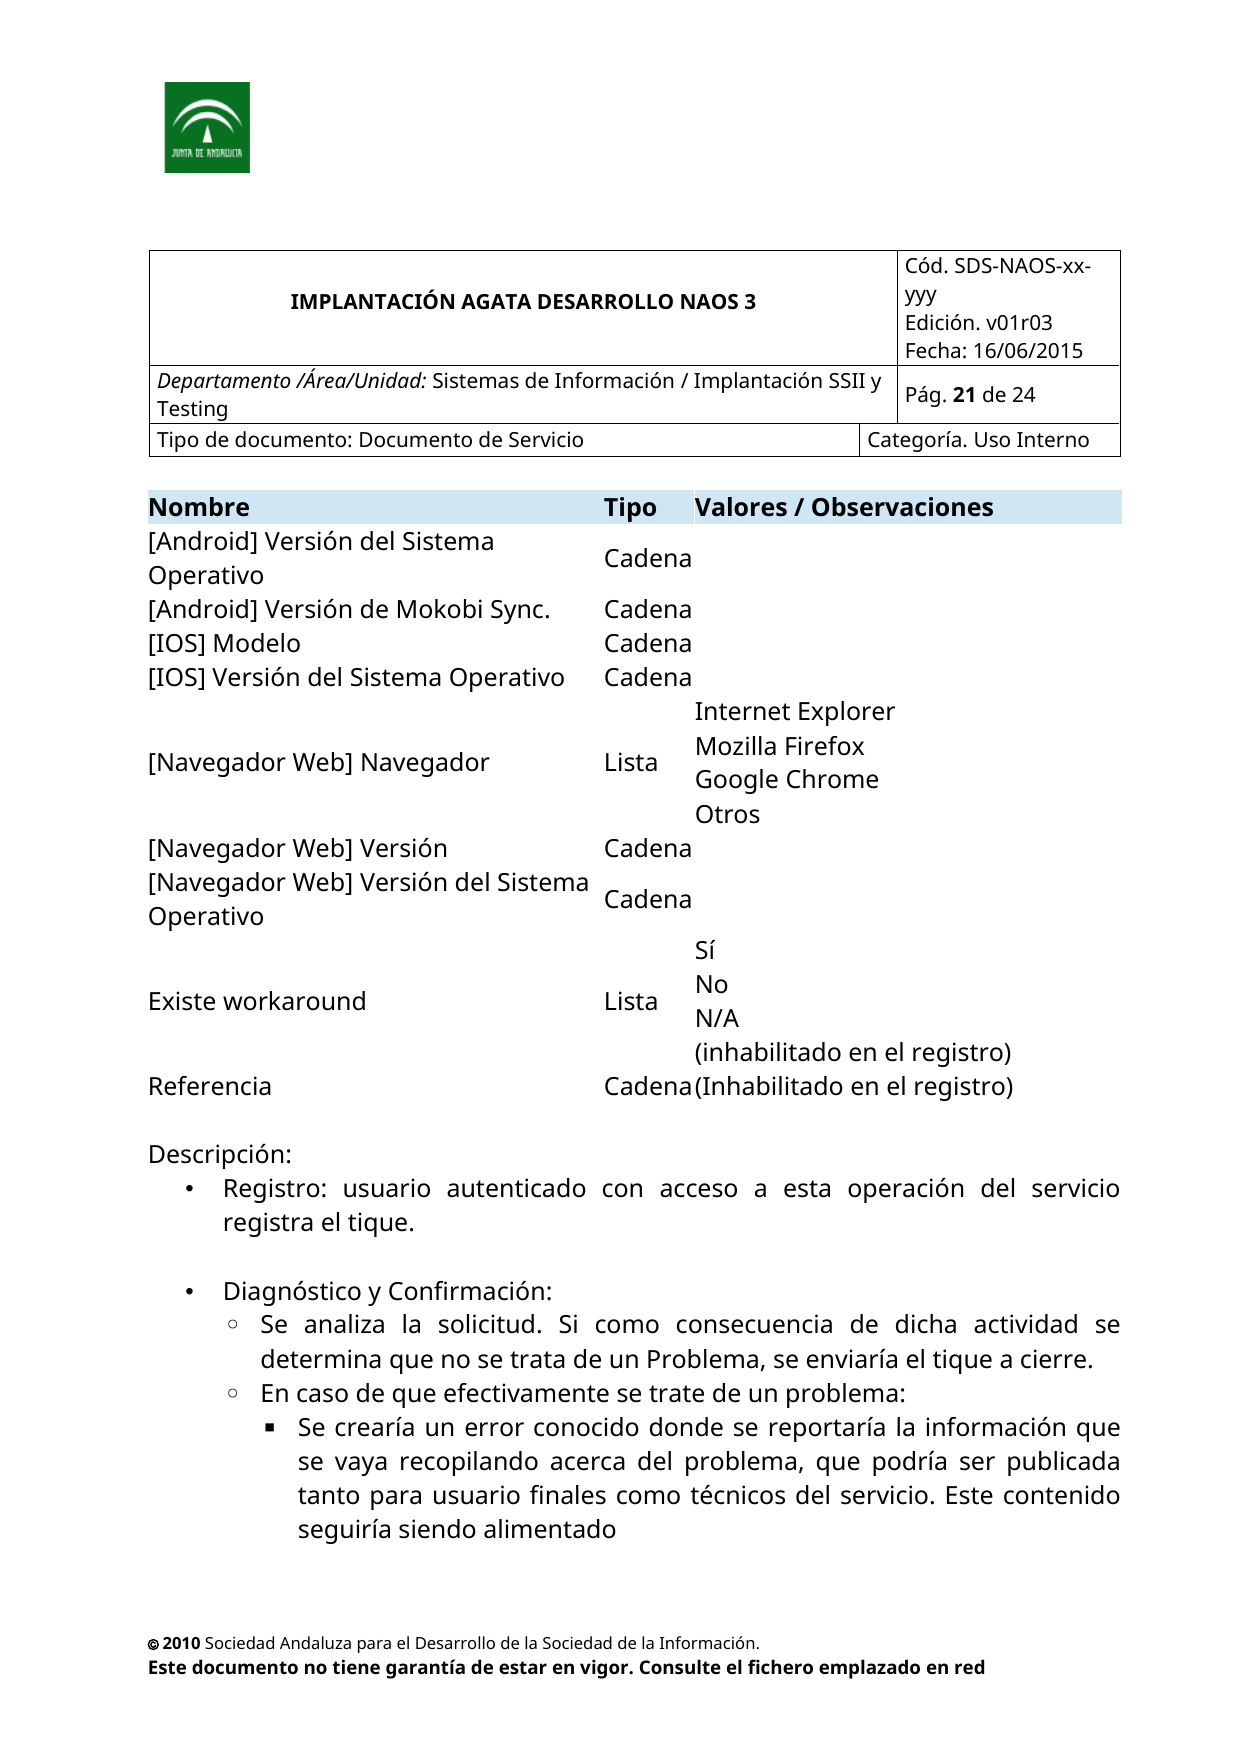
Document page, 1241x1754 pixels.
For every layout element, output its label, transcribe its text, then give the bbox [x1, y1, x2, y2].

table_cell [695, 830, 1122, 864]
list Se crearía un error conocido donde se reportaría la información que se vaya recopilando acerca del problema, que podría ser publicada tanto para usuario finales como técnicos del servicio. Este contenido seguiría siendo alimentado [260, 1409, 1122, 1546]
table_cell Lista [604, 933, 694, 1069]
table_cell [Android] Versión del Sistema Operativo [148, 524, 604, 592]
table_cell [Navegador Web] Versión del Sistema Operativo [148, 864, 604, 932]
list Se analiza la solicitud. Si como consecuencia de dicha actividad se determina que no se trata de un Problema, se enviaría el tique a cierre. [223, 1307, 1122, 1375]
table_cell [695, 660, 1122, 694]
table_cell Internet Explorer Mozilla Firefox Google Chrome Otros [695, 694, 1122, 830]
table_cell [Android] Versión de Mokobi Sync. [148, 592, 604, 626]
table_cell Referencia [148, 1069, 604, 1103]
table_cell [Navegador Web] Versión [148, 830, 604, 864]
text Descripción: [148, 1137, 1122, 1171]
table_cell [695, 864, 1122, 932]
table_cell [Navegador Web] Navegador [148, 694, 604, 830]
table_cell [695, 524, 1122, 592]
table_cell Cadena [604, 524, 694, 592]
list Registro: usuario autenticado con acceso a esta operación del servicio registra el tique. [185, 1171, 1122, 1239]
table_cell Cadena [604, 592, 694, 626]
list En caso de que efectivamente se trate de un problema: [223, 1375, 1122, 1409]
table_cell Sí No N/A (inhabilitado en el registro) [695, 933, 1122, 1069]
table_cell Cadena [604, 830, 694, 864]
table_cell Cadena [604, 864, 694, 932]
table_cell [IOS] Modelo [148, 626, 604, 660]
table_cell (Inhabilitado en el registro) [695, 1069, 1122, 1103]
table_cell [IOS] Versión del Sistema Operativo [148, 660, 604, 694]
list Diagnóstico y Confirmación: [185, 1273, 1122, 1307]
table_header Valores / Observaciones [695, 490, 1122, 524]
table_cell Cadena [604, 660, 694, 694]
table_cell Lista [604, 694, 694, 830]
table_cell [695, 592, 1122, 626]
table_cell Cadena [604, 626, 694, 660]
table_header Tipo [604, 490, 694, 524]
table_cell Existe workaround [148, 933, 604, 1069]
table_cell Cadena [604, 1069, 694, 1103]
table_cell [695, 626, 1122, 660]
table_header Nombre [148, 490, 604, 524]
